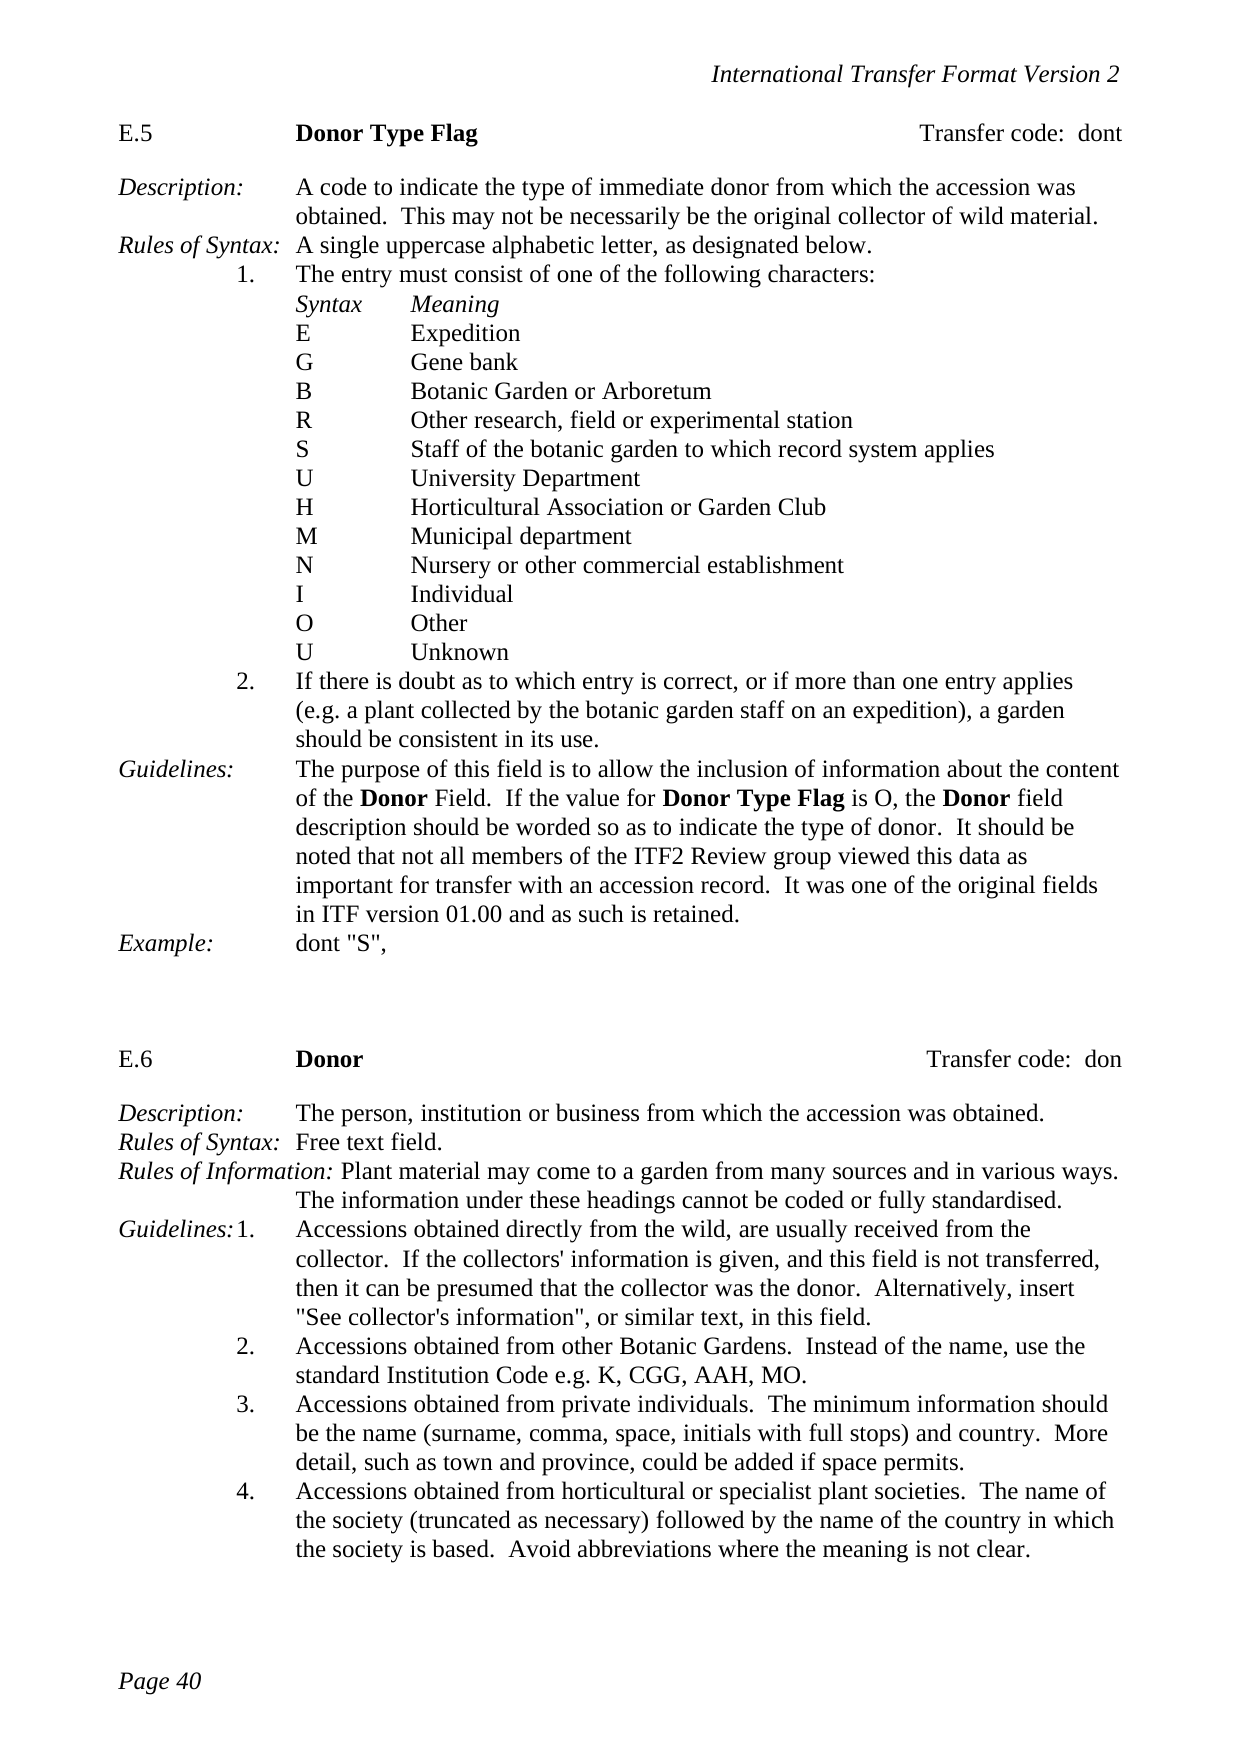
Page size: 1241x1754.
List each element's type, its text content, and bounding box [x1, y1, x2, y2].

text N Nursery or other commercial establishment [236, 550, 1122, 579]
text G Gene bank [236, 347, 1122, 376]
text H Horticultural Association or Garden Club [236, 492, 1122, 521]
text 3. Accessions obtained from private individuals. The minimum information should be the name (surname, comma, space, initials with full stops) and country. More detail, such as town and province, could be added if space permits. [236, 1389, 1122, 1476]
text E Expedition [236, 317, 1122, 347]
text Rules of Syntax: A single uppercase alphabetic letter, as designated below. [118, 230, 1122, 259]
text E.5 Donor Type Flag Transfer code: dont [118, 118, 1122, 147]
text I Individual [236, 579, 1122, 608]
text O Other [236, 608, 1122, 637]
text Description: The person, institution or business from which the accession was obtained. [118, 1098, 1122, 1127]
text Rules of Syntax: Free text field. [118, 1127, 1122, 1156]
text 2. Accessions obtained from other Botanic Gardens. Instead of the name, use the standard Institution Code e.g. K, CGG, AAH, MO. [236, 1331, 1122, 1389]
text E.6 Donor Transfer code: don [118, 1044, 1122, 1073]
text 4. Accessions obtained from horticultural or specialist plant societies. The name of the society (truncated as necessary) followed by the name of the country in which the society is based. Avoid abbreviations where the meaning is not clear. [236, 1476, 1122, 1563]
text Guidelines: 1. Accessions obtained directly from the wild, are usually received from the collector. If the collectors' information is given, and this field is not transferred, then it can be presumed that the collector was the donor. Alternatively, insert "See collector's information", or similar text, in this field. [118, 1214, 1122, 1331]
text Guidelines: The purpose of this field is to allow the inclusion of information about the content of the Donor Field. If the value for Donor Type Flag is O, the Donor field description should be worded so as to indicate the type of donor. It should be noted that not all members of the ITF2 Review group viewed this data as important for transfer with an accession record. It was one of the original fields in ITF version 01.00 and as such is retained. [118, 753, 1122, 928]
text Syntax Meaning [236, 288, 1122, 317]
text S Staff of the botanic garden to which record system applies [236, 434, 1122, 463]
text U University Department [236, 463, 1122, 492]
text Rules of Information: Plant material may come to a garden from many sources and in various ways. The information under these headings cannot be coded or fully standardised. [118, 1156, 1122, 1214]
text Example: dont "S", [118, 928, 1122, 957]
text 2. If there is doubt as to which entry is correct, or if more than one entry applies (e.g. a plant collected by the botanic garden staff on an expedition), a garden should be consistent in its use. [236, 666, 1122, 753]
text B Botanic Garden or Arboretum [236, 376, 1122, 405]
text M Municipal department [236, 521, 1122, 550]
text U Unknown [236, 637, 1122, 666]
text Description: A code to indicate the type of immediate donor from which the accession was obtained. This may not be necessarily be the original collector of wild material. [118, 172, 1122, 230]
text 1. The entry must consist of one of the following characters: [236, 259, 1122, 288]
text R Other research, field or experimental station [236, 405, 1122, 434]
